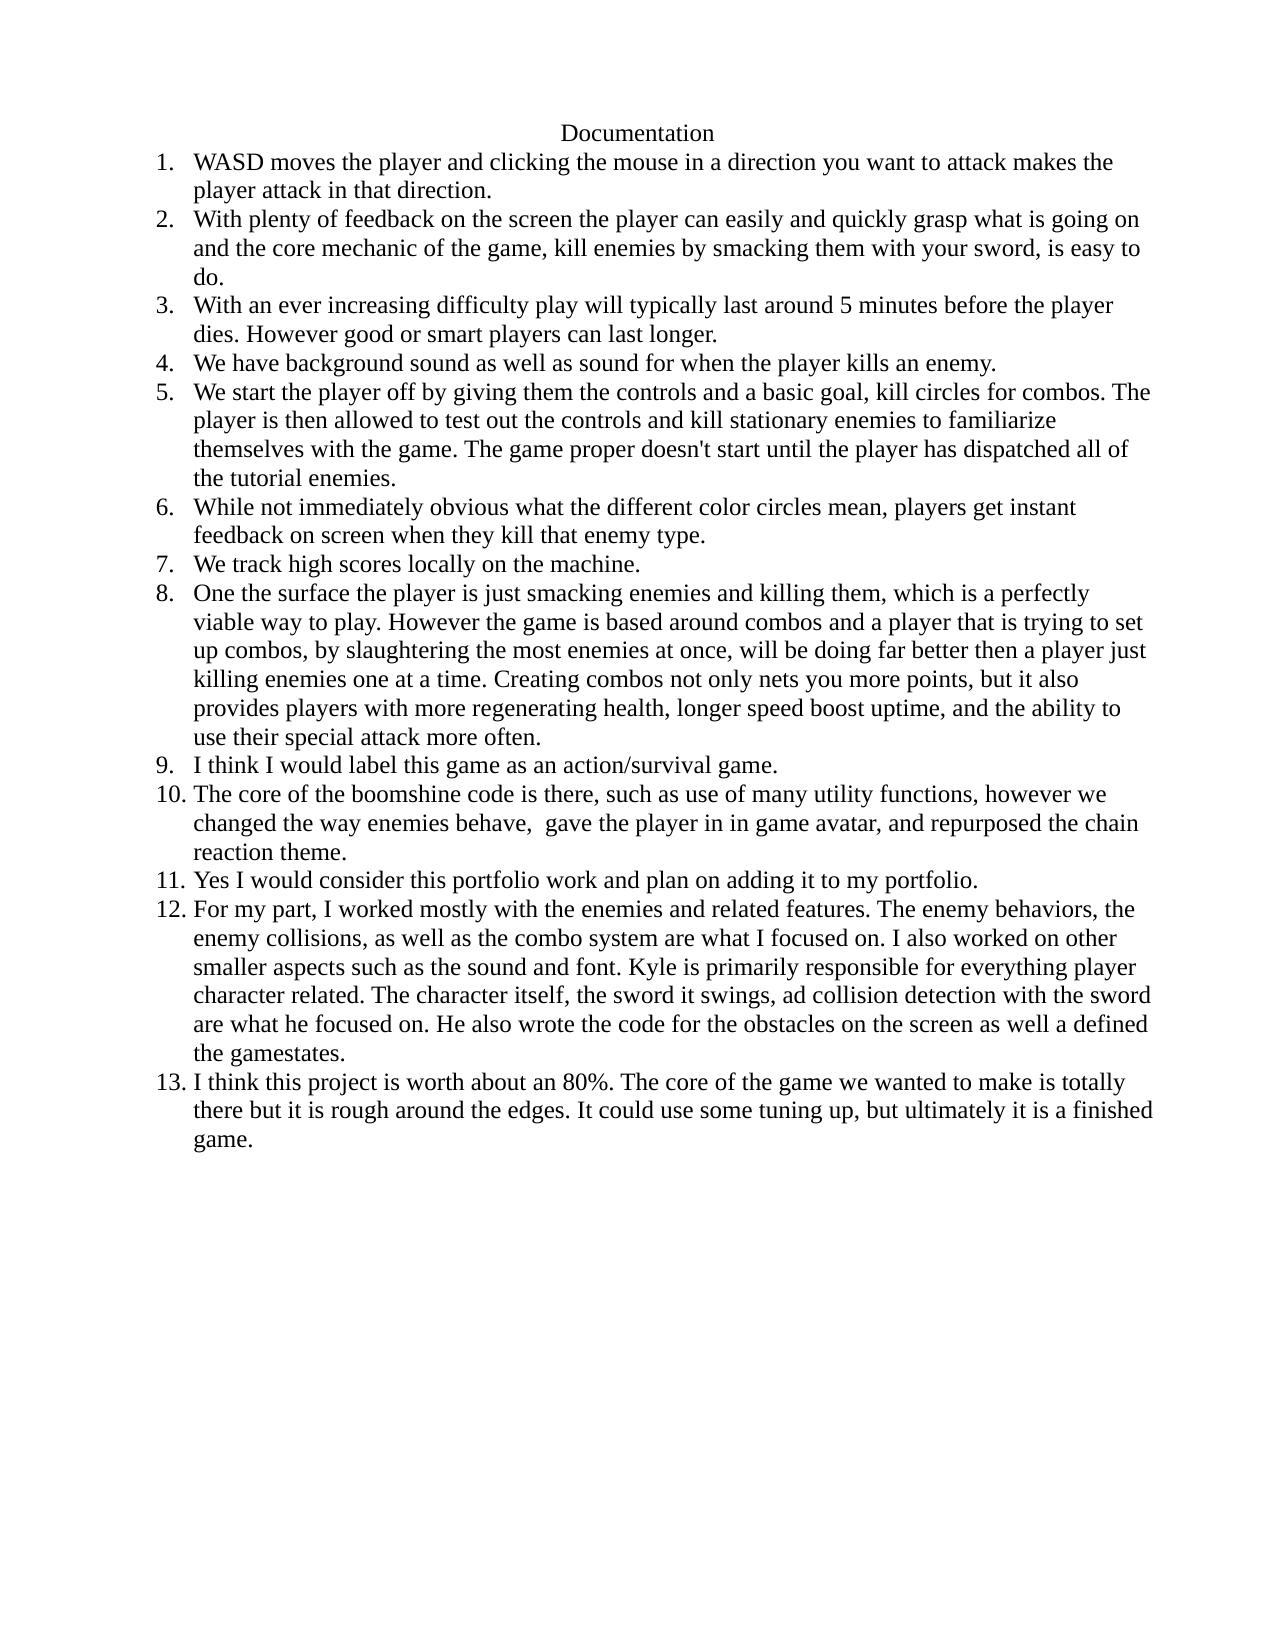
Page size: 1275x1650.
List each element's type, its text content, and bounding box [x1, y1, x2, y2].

list While not immediately obvious what the different color circles mean, players get instant feedback on screen when they kill that enemy type. [156, 492, 1157, 549]
list I think this project is worth about an 80%. The core of the game we wanted to make is totally there but it is rough around the edges. It could use some tuning up, but ultimately it is a finished game. [156, 1067, 1157, 1153]
list We start the player off by giving them the controls and a basic goal, kill circles for combos. The player is then allowed to test out the controls and kill stationary enemies to familiarize themselves with the game. The game proper doesn't start until the player has dispatched all of the tutorial enemies. [156, 377, 1157, 492]
list The core of the boomshine code is there, such as use of many utility functions, however we changed the way enemies behave, gave the player in in game avatar, and repurposed the chain reaction theme. [156, 779, 1157, 866]
list I think I would label this game as an action/survival game. [156, 751, 1157, 779]
list For my part, I worked mostly with the enemies and related features. The enemy behaviors, the enemy collisions, as well as the combo system are what I focused on. I also worked on other smaller aspects such as the sound and font. Kyle is primarily responsible for everything player character related. The character itself, the sword it swings, ad collision detection with the sword are what he focused on. He also wrote the code for the obstacles on the screen as well a defined the gamestates. [156, 894, 1157, 1067]
list We track high scores locally on the machine. [156, 549, 1157, 578]
list With plenty of feedback on the screen the player can easily and quickly grasp what is going on and the core mechanic of the game, kill enemies by smacking them with your sword, is easy to do. [156, 204, 1157, 291]
list One the surface the player is just smacking enemies and killing them, which is a perfectly viable way to play. However the game is based around combos and a player that is trying to set up combos, by slaughtering the most enemies at once, will be doing far better then a player just killing enemies one at a time. Creating combos not only nets you more points, but it also provides players with more regenerating health, longer speed boost uptime, and the ability to use their special attack more often. [156, 578, 1157, 751]
list We have background sound as well as sound for when the player kills an enemy. [156, 348, 1157, 377]
text Documentation [118, 118, 1157, 147]
list Yes I would consider this portfolio work and plan on adding it to my portfolio. [156, 866, 1157, 894]
list WASD moves the player and clicking the mouse in a direction you want to attack makes the player attack in that direction. [156, 147, 1157, 204]
list With an ever increasing difficulty play will typically last around 5 minutes before the player dies. However good or smart players can last longer. [156, 291, 1157, 348]
